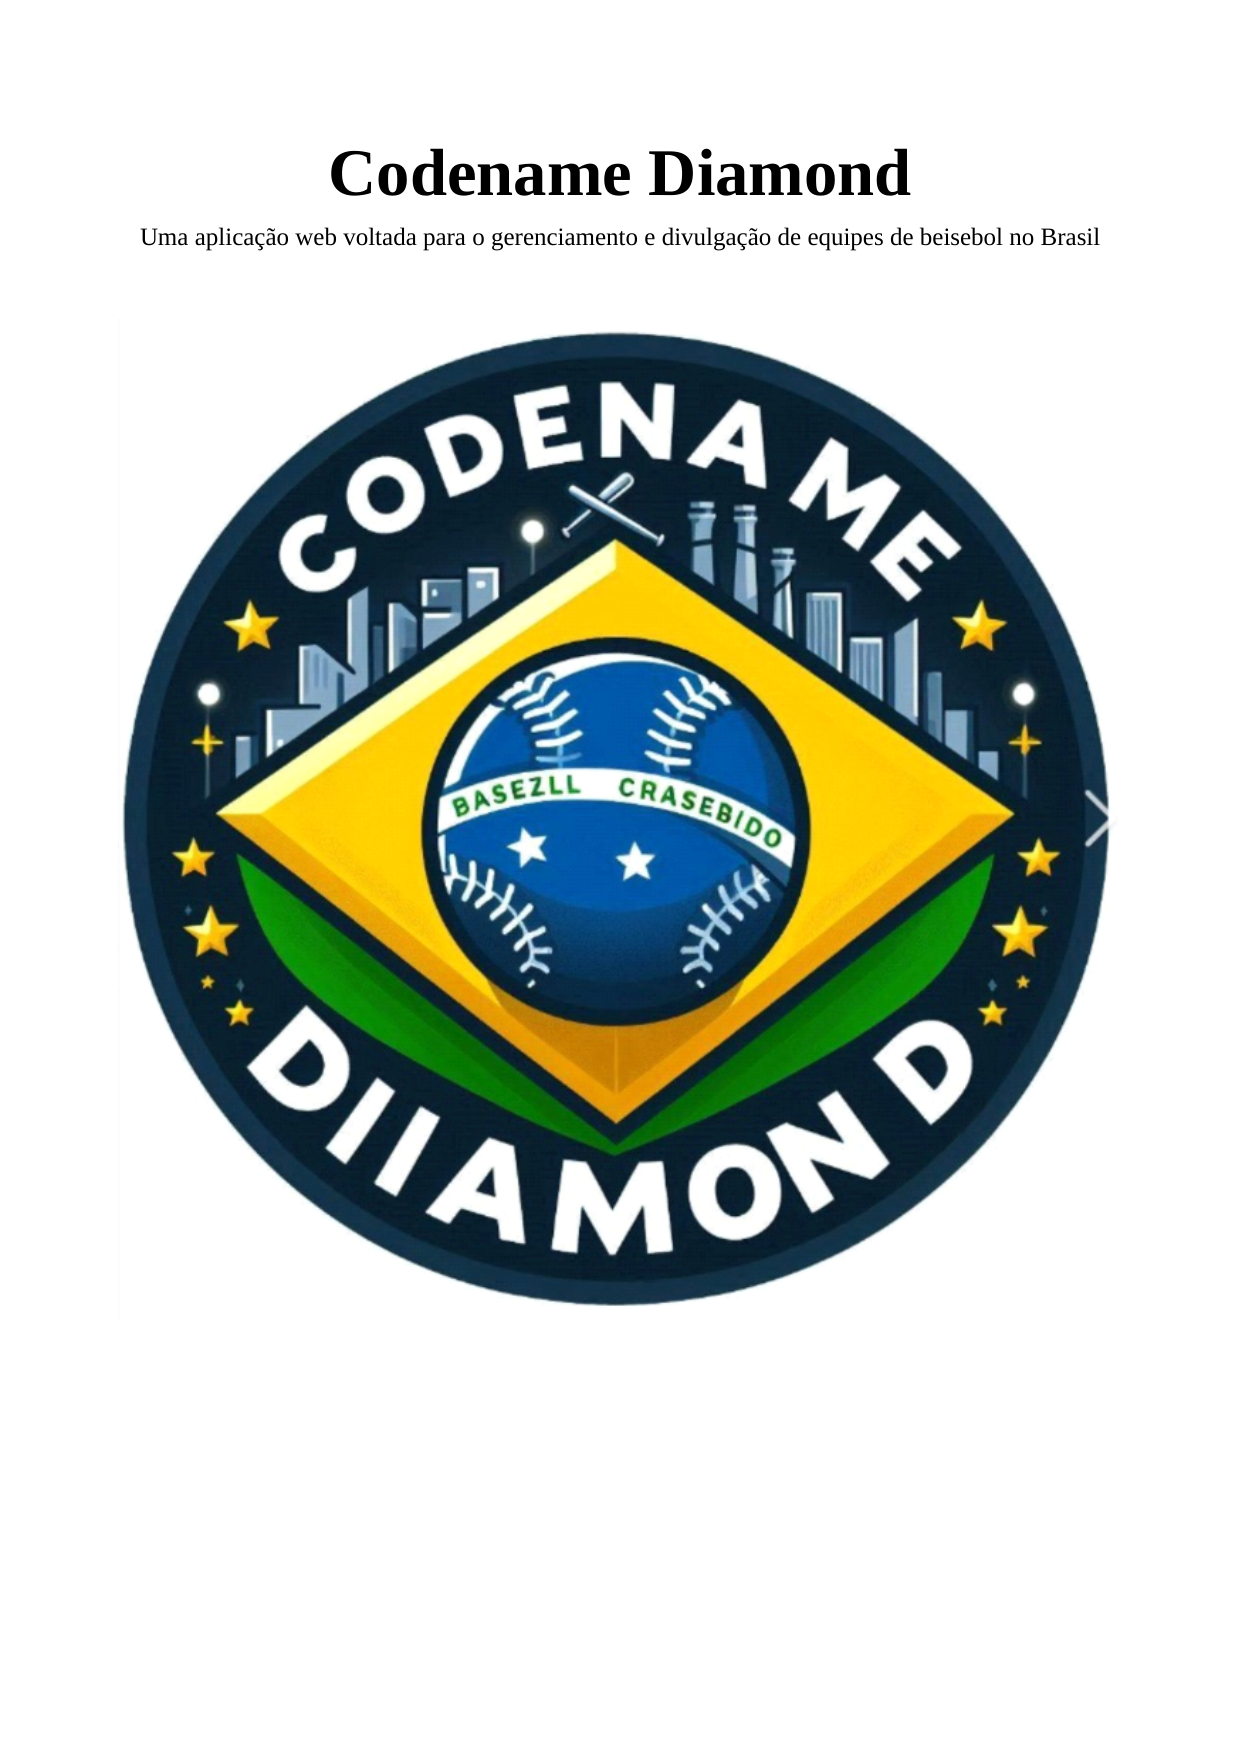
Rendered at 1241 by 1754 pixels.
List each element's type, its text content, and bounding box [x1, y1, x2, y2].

text Uma aplicação web voltada para o gerenciamento e divulgação de equipes de beisebol no Brasil [118, 222, 1122, 251]
text Codename Diamond [118, 133, 1122, 209]
